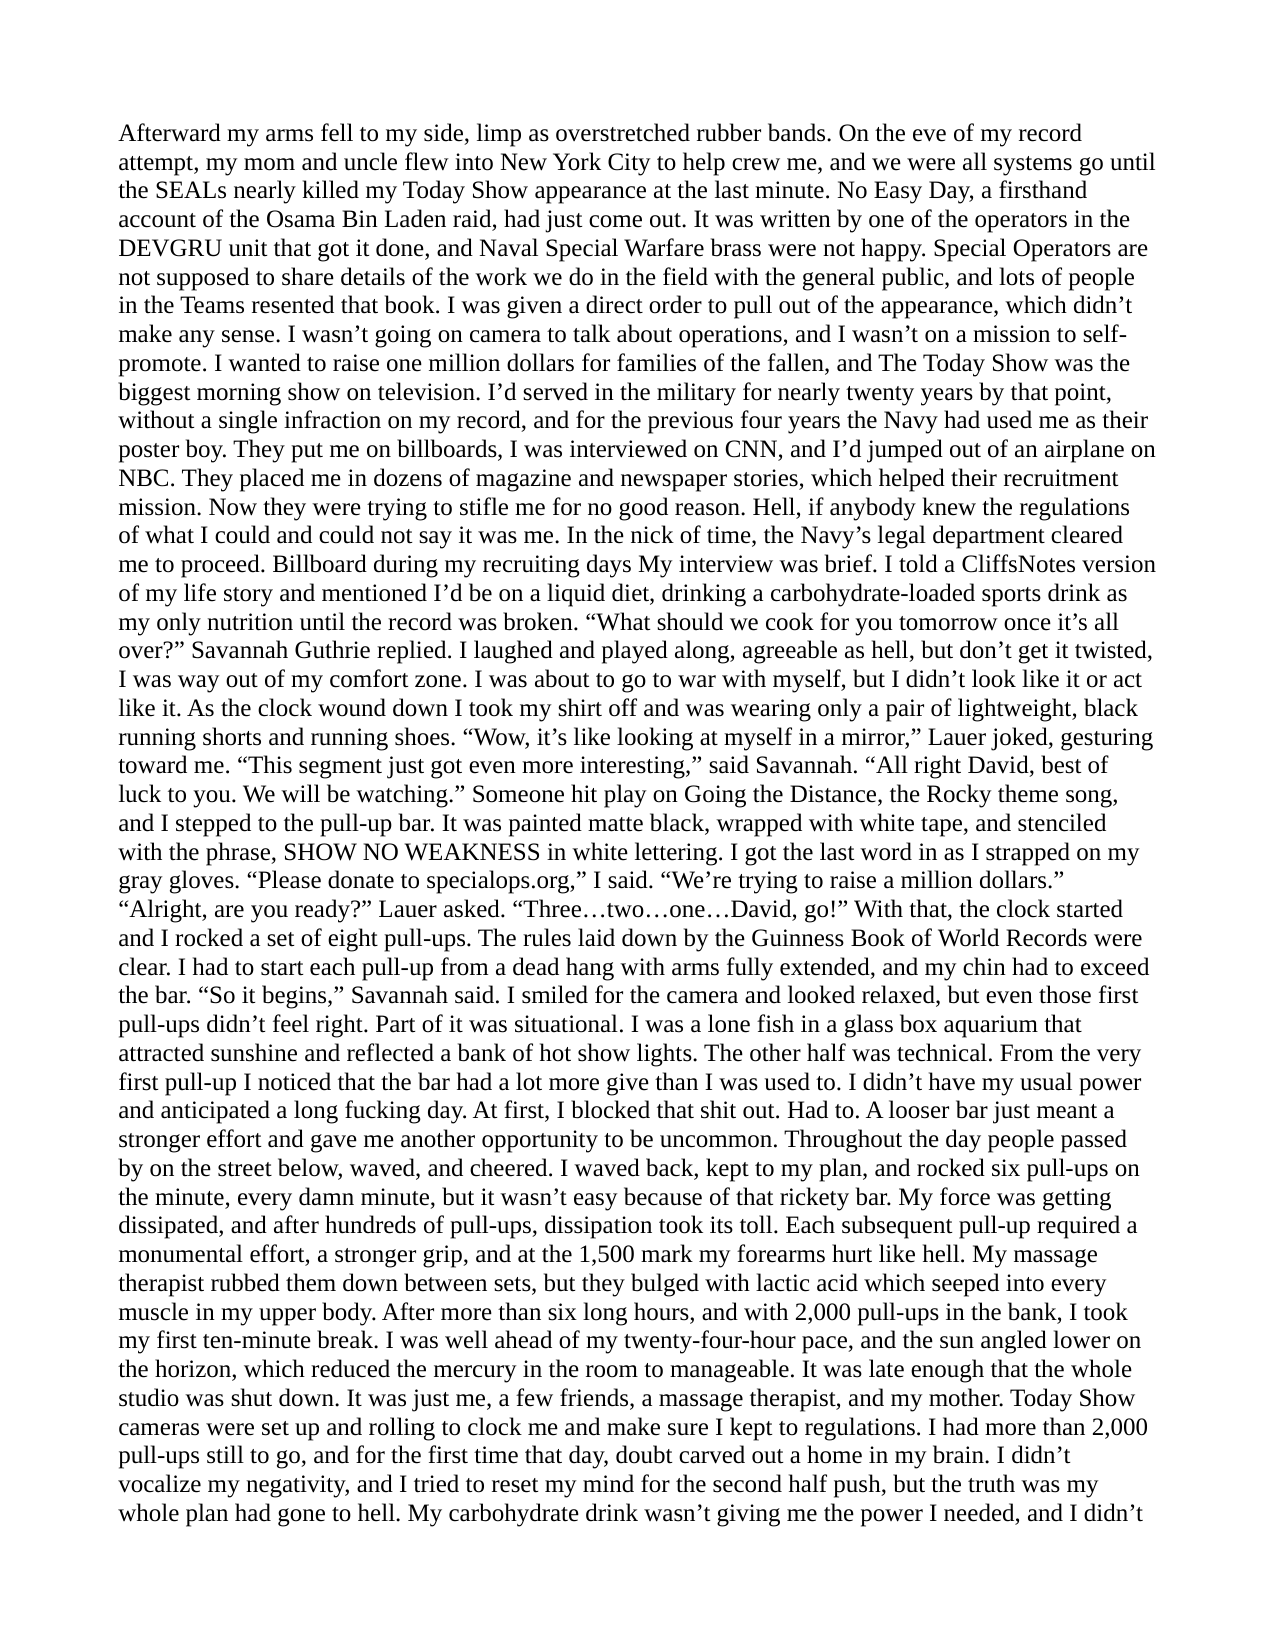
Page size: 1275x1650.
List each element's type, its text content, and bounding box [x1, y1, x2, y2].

text Afterward my arms fell to my side, limp as overstretched rubber bands. On the eve of my record attempt, my mom and uncle flew into New York City to help crew me, and we were all systems go until the SEALs nearly killed my Today Show appearance at the last minute. No Easy Day, a firsthand account of the Osama Bin Laden raid, had just come out. It was written by one of the operators in the DEVGRU unit that got it done, and Naval Special Warfare brass were not happy. Special Operators are not supposed to share details of the work we do in the field with the general public, and lots of people in the Teams resented that book. I was given a direct order to pull out of the appearance, which didn’t make any sense. I wasn’t going on camera to talk about operations, and I wasn’t on a mission to self-promote. I wanted to raise one million dollars for families of the fallen, and The Today Show was the biggest morning show on television. I’d served in the military for nearly twenty years by that point, without a single infraction on my record, and for the previous four years the Navy had used me as their poster boy. They put me on billboards, I was interviewed on CNN, and I’d jumped out of an airplane on NBC. They placed me in dozens of magazine and newspaper stories, which helped their recruitment mission. Now they were trying to stifle me for no good reason. Hell, if anybody knew the regulations of what I could and could not say it was me. In the nick of time, the Navy’s legal department cleared me to proceed. Billboard during my recruiting days My interview was brief. I told a CliffsNotes version of my life story and mentioned I’d be on a liquid diet, drinking a carbohydrate-loaded sports drink as my only nutrition until the record was broken. “What should we cook for you tomorrow once it’s all over?” Savannah Guthrie replied. I laughed and played along, agreeable as hell, but don’t get it twisted, I was way out of my comfort zone. I was about to go to war with myself, but I didn’t look like it or act like it. As the clock wound down I took my shirt off and was wearing only a pair of lightweight, black running shorts and running shoes. “Wow, it’s like looking at myself in a mirror,” Lauer joked, gesturing toward me. “This segment just got even more interesting,” said Savannah. “All right David, best of luck to you. We will be watching.” Someone hit play on Going the Distance, the Rocky theme song, and I stepped to the pull-up bar. It was painted matte black, wrapped with white tape, and stenciled with the phrase, SHOW NO WEAKNESS in white lettering. I got the last word in as I strapped on my gray gloves. “Please donate to specialops.org,” I said. “We’re trying to raise a million dollars.” “Alright, are you ready?” Lauer asked. “Three…two…one…David, go!” With that, the clock started and I rocked a set of eight pull-ups. The rules laid down by the Guinness Book of World Records were clear. I had to start each pull-up from a dead hang with arms fully extended, and my chin had to exceed the bar. “So it begins,” Savannah said. I smiled for the camera and looked relaxed, but even those first pull-ups didn’t feel right. Part of it was situational. I was a lone fish in a glass box aquarium that attracted sunshine and reflected a bank of hot show lights. The other half was technical. From the very first pull-up I noticed that the bar had a lot more give than I was used to. I didn’t have my usual power and anticipated a long fucking day. At first, I blocked that shit out. Had to. A looser bar just meant a stronger effort and gave me another opportunity to be uncommon. Throughout the day people passed by on the street below, waved, and cheered. I waved back, kept to my plan, and rocked six pull-ups on the minute, every damn minute, but it wasn’t easy because of that rickety bar. My force was getting dissipated, and after hundreds of pull-ups, dissipation took its toll. Each subsequent pull-up required a monumental effort, a stronger grip, and at the 1,500 mark my forearms hurt like hell. My massage therapist rubbed them down between sets, but they bulged with lactic acid which seeped into every muscle in my upper body. After more than six long hours, and with 2,000 pull-ups in the bank, I took my first ten-minute break. I was well ahead of my twenty-four-hour pace, and the sun angled lower on the horizon, which reduced the mercury in the room to manageable. It was late enough that the whole studio was shut down. It was just me, a few friends, a massage therapist, and my mother. Today Show cameras were set up and rolling to clock me and make sure I kept to regulations. I had more than 2,000 pull-ups still to go, and for the first time that day, doubt carved out a home in my brain. I didn’t vocalize my negativity, and I tried to reset my mind for the second half push, but the truth was my whole plan had gone to hell. My carbohydrate drink wasn’t giving me the power I needed, and I didn’t [118, 118, 1157, 1527]
